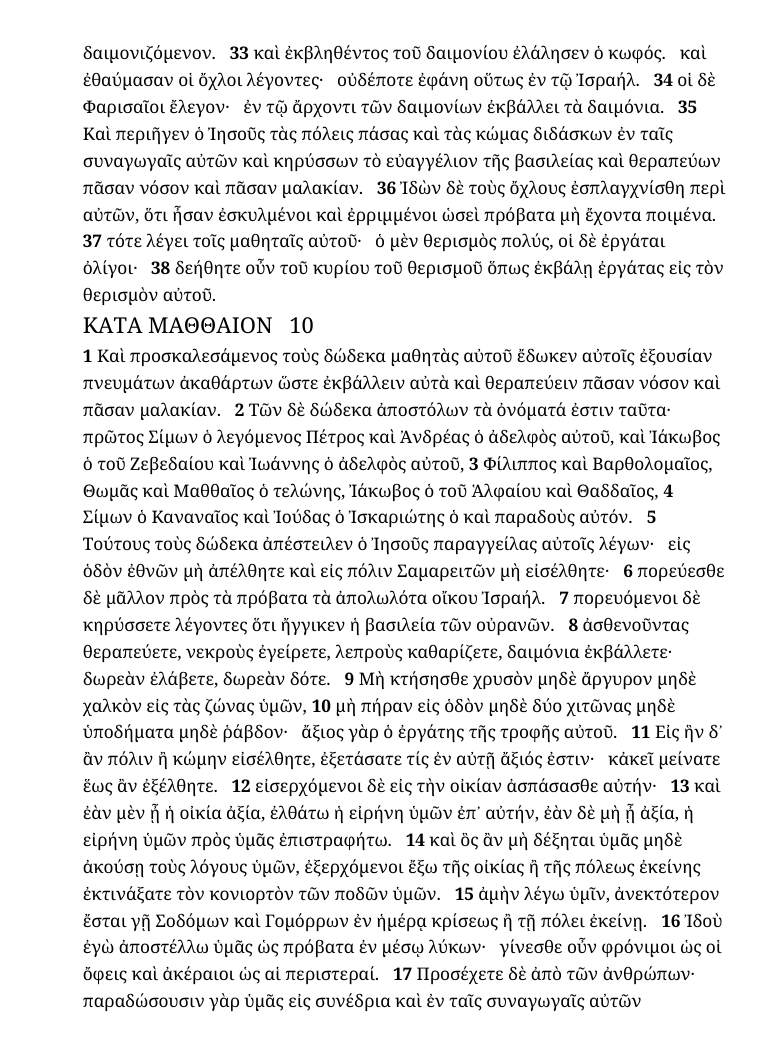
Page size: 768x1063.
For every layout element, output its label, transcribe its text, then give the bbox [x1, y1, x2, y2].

text 1 Καὶ προσκαλεσάμενος τοὺς δώδεκα μαθητὰς αὐτοῦ ἔδωκεν αὐτοῖς ἐξουσίαν πνευμάτων ἀκαθάρτων ὥστε ἐκβάλλειν αὐτὰ καὶ θεραπεύειν πᾶσαν νόσον καὶ πᾶσαν μαλακίαν. 2 Τῶν δὲ δώδεκα ἀποστόλων τὰ ὀνόματά ἐστιν ταῦτα· πρῶτος Σίμων ὁ λεγόμενος Πέτρος καὶ Ἀνδρέας ὁ ἀδελφὸς αὐτοῦ, καὶ Ἰάκωβος ὁ τοῦ Ζεβεδαίου καὶ Ἰωάννης ὁ ἀδελφὸς αὐτοῦ, 3 Φίλιππος καὶ Βαρθολομαῖος, Θωμᾶς καὶ Μαθθαῖος ὁ τελώνης, Ἰάκωβος ὁ τοῦ Ἁλφαίου καὶ Θαδδαῖος, 4 Σίμων ὁ Καναναῖος καὶ Ἰούδας ὁ Ἰσκαριώτης ὁ καὶ παραδοὺς αὐτόν. 5 Τούτους τοὺς δώδεκα ἀπέστειλεν ὁ Ἰησοῦς παραγγείλας αὐτοῖς λέγων· εἰς ὁδὸν ἐθνῶν μὴ ἀπέλθητε καὶ εἰς πόλιν Σαμαρειτῶν μὴ εἰσέλθητε· 6 πορεύεσθε δὲ μᾶλλον πρὸς τὰ πρόβατα τὰ ἀπολωλότα οἴκου Ἰσραήλ. 7 πορευόμενοι δὲ κηρύσσετε λέγοντες ὅτι ἤγγικεν ἡ βασιλεία τῶν οὐρανῶν. 8 ἀσθενοῦντας θεραπεύετε, νεκροὺς ἐγείρετε, λεπροὺς καθαρίζετε, δαιμόνια ἐκβάλλετε· δωρεὰν ἐλάβετε, δωρεὰν δότε. 9 Μὴ κτήσησθε χρυσὸν μηδὲ ἄργυρον μηδὲ χαλκὸν εἰς τὰς ζώνας ὑμῶν, 10 μὴ πήραν εἰς ὁδὸν μηδὲ δύο χιτῶνας μηδὲ ὑποδήματα μηδὲ ῥάβδον· ἄξιος γὰρ ὁ ἐργάτης τῆς τροφῆς αὐτοῦ. 11 Εἰς ἣν δ᾽ ἂν πόλιν ἢ κώμην εἰσέλθητε, ἐξετάσατε τίς ἐν αὐτῇ ἄξιός ἐστιν· κἀκεῖ μείνατε ἕως ἂν ἐξέλθητε. 12 εἰσερχόμενοι δὲ εἰς τὴν οἰκίαν ἀσπάσασθε αὐτήν· 13 καὶ ἐὰν μὲν ᾖ ἡ οἰκία ἀξία, ἐλθάτω ἡ εἰρήνη ὑμῶν ἐπ᾽ αὐτήν, ἐὰν δὲ μὴ ᾖ ἀξία, ἡ εἰρήνη ὑμῶν πρὸς ὑμᾶς ἐπιστραφήτω. 14 καὶ ὃς ἂν μὴ δέξηται ὑμᾶς μηδὲ ἀκούσῃ τοὺς λόγους ὑμῶν, ἐξερχόμενοι ἔξω τῆς οἰκίας ἢ τῆς πόλεως ἐκείνης ἐκτινάξατε τὸν κονιορτὸν τῶν ποδῶν ὑμῶν. 15 ἀμὴν λέγω ὑμῖν, ἀνεκτότερον ἔσται γῇ Σοδόμων καὶ Γομόρρων ἐν ἡμέρᾳ κρίσεως ἢ τῇ πόλει ἐκείνῃ. 16 Ἰδοὺ ἐγὼ ἀποστέλλω ὑμᾶς ὡς πρόβατα ἐν μέσῳ λύκων· γίνεσθε οὖν φρόνιμοι ὡς οἱ ὄφεις καὶ ἀκέραιοι ὡς αἱ περιστεραί. 17 Προσέχετε δὲ ἀπὸ τῶν ἀνθρώπων· παραδώσουσιν γὰρ ὑμᾶς εἰς συνέδρια καὶ ἐν ταῖς συναγωγαῖς αὐτῶν [83, 344, 726, 1013]
text δαιμονιζόμενον. 33 καὶ ἐκβληθέντος τοῦ δαιμονίου ἐλάλησεν ὁ κωφός. καὶ ἐθαύμασαν οἱ ὄχλοι λέγοντες· οὐδέποτε ἐφάνη οὕτως ἐν τῷ Ἰσραήλ. 34 οἱ δὲ Φαρισαῖοι ἔλεγον· ἐν τῷ ἄρχοντι τῶν δαιμονίων ἐκβάλλει τὰ δαιμόνια. 35 Καὶ περιῆγεν ὁ Ἰησοῦς τὰς πόλεις πάσας καὶ τὰς κώμας διδάσκων ἐν ταῖς συναγωγαῖς αὐτῶν καὶ κηρύσσων τὸ εὐαγγέλιον τῆς βασιλείας καὶ θεραπεύων πᾶσαν νόσον καὶ πᾶσαν μαλακίαν. 36 Ἰδὼν δὲ τοὺς ὄχλους ἐσπλαγχνίσθη περὶ αὐτῶν, ὅτι ἦσαν ἐσκυλμένοι καὶ ἐρριμμένοι ὡσεὶ πρόβατα μὴ ἔχοντα ποιμένα. 37 τότε λέγει τοῖς μαθηταῖς αὐτοῦ· ὁ μὲν θερισμὸς πολύς, οἱ δὲ ἐργάται ὀλίγοι· 38 δεήθητε οὖν τοῦ κυρίου τοῦ θερισμοῦ ὅπως ἐκβάλῃ ἐργάτας εἰς τὸν θερισμὸν αὐτοῦ. [83, 41, 726, 307]
text ΚΑΤΑ ΜΑΘΘΑΙΟΝ 10 [83, 310, 726, 340]
